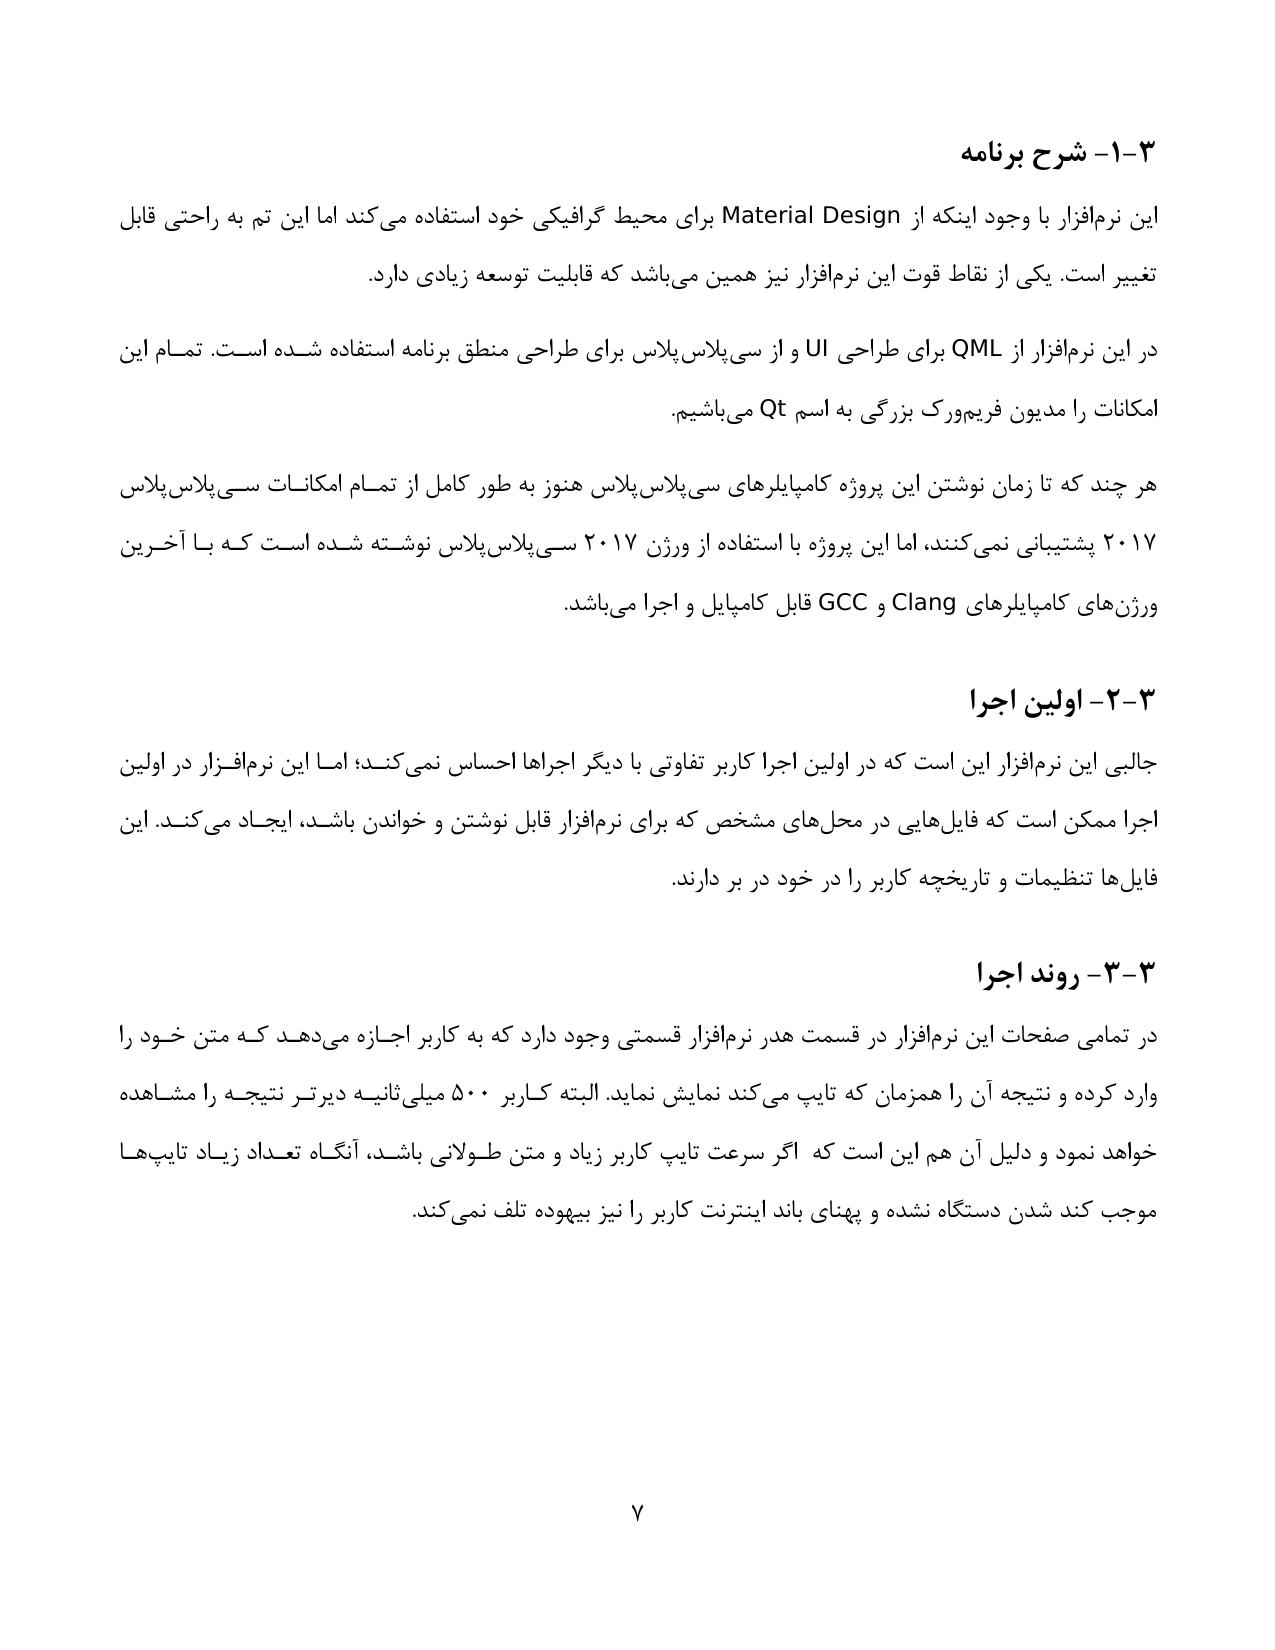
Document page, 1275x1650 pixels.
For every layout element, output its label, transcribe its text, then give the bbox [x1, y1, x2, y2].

text در این نرم‌افزار از QML برای طراحی UI و از سی‌پلاس‌پلاس برای طراحی منطق برنامه استفاده شده است. تمام این امکانات را مدیون فریم‌ورک بزرگی به اسم Qt می‌باشیم. [118, 335, 1157, 427]
text جالبی این نرم‌افزار این است که در اولین اجرا کاربر تفاوتی با دیگر اجراها احساس نمی‌کند؛ اما این نرم‌افزار در اولین اجرا ممکن است که فایل‌هایی در محل‌های مشخص که برای نرم‌افزار قابل نوشتن و خواندن باشد، ایجاد می‌کند. این فایل‌ها تنظیمات و تاریخچه کاربر را در خود در بر دارند. [118, 750, 1157, 896]
subtitle ۱-۳- شرح برنامه [118, 139, 1157, 172]
text هر چند که تا زمان نوشتن این پروژه کامپایلرهای سی‌پلاس‌پلاس هنوز به طور کامل از تمام امکانات سی‌پلاس‌پلاس ۲۰۱۷ پشتیبانی نمی‌کنند، اما این پروژه با استفاده از ورژن ۲۰۱۷ سی‌پلاس‌پلاس نوشته شده است که با آخرین ورژن‌های کامپایلر‌های Clang و GCC قابل کامپایل و اجرا می‌باشد. [118, 473, 1157, 621]
text این نرم‌افزار با وجود اینکه از Material Design برای محیط گرافیکی خود استفاده می‌کند اما این تم به راحتی قابل تغییر است. یکی از نقاط قوت این نرم‌افزار نیز همین می‌باشد که قابلیت توسعه زیادی دارد. [118, 202, 1157, 291]
subtitle ۳-۳- روند اجرا [118, 960, 1157, 994]
text در تمامی صفحات این نرم‌افزار در قسمت هدر نرم‌افزار قسمتی وجود دارد که به کاربر اجازه می‌دهد که متن خود را وارد کرده و نتیجه آن را همزمان که تایپ می‌کند نمایش نماید. البته کاربر ۵۰۰ میلی‌ثانیه دیرتر نتیجه را مشاهده خواهد نمود و دلیل آن هم این است که اگر سرعت تایپ کاربر زیاد و متن طولانی باشد، آنگاه تعداد زیاد تایپ‌ها موجب کند شدن دستگاه نشده و پهنای باند اینترنت کاربر را نیز بیهوده تلف نمی‌کند. [118, 1023, 1157, 1227]
subtitle ۲-۳- اولین اجرا [118, 687, 1157, 721]
